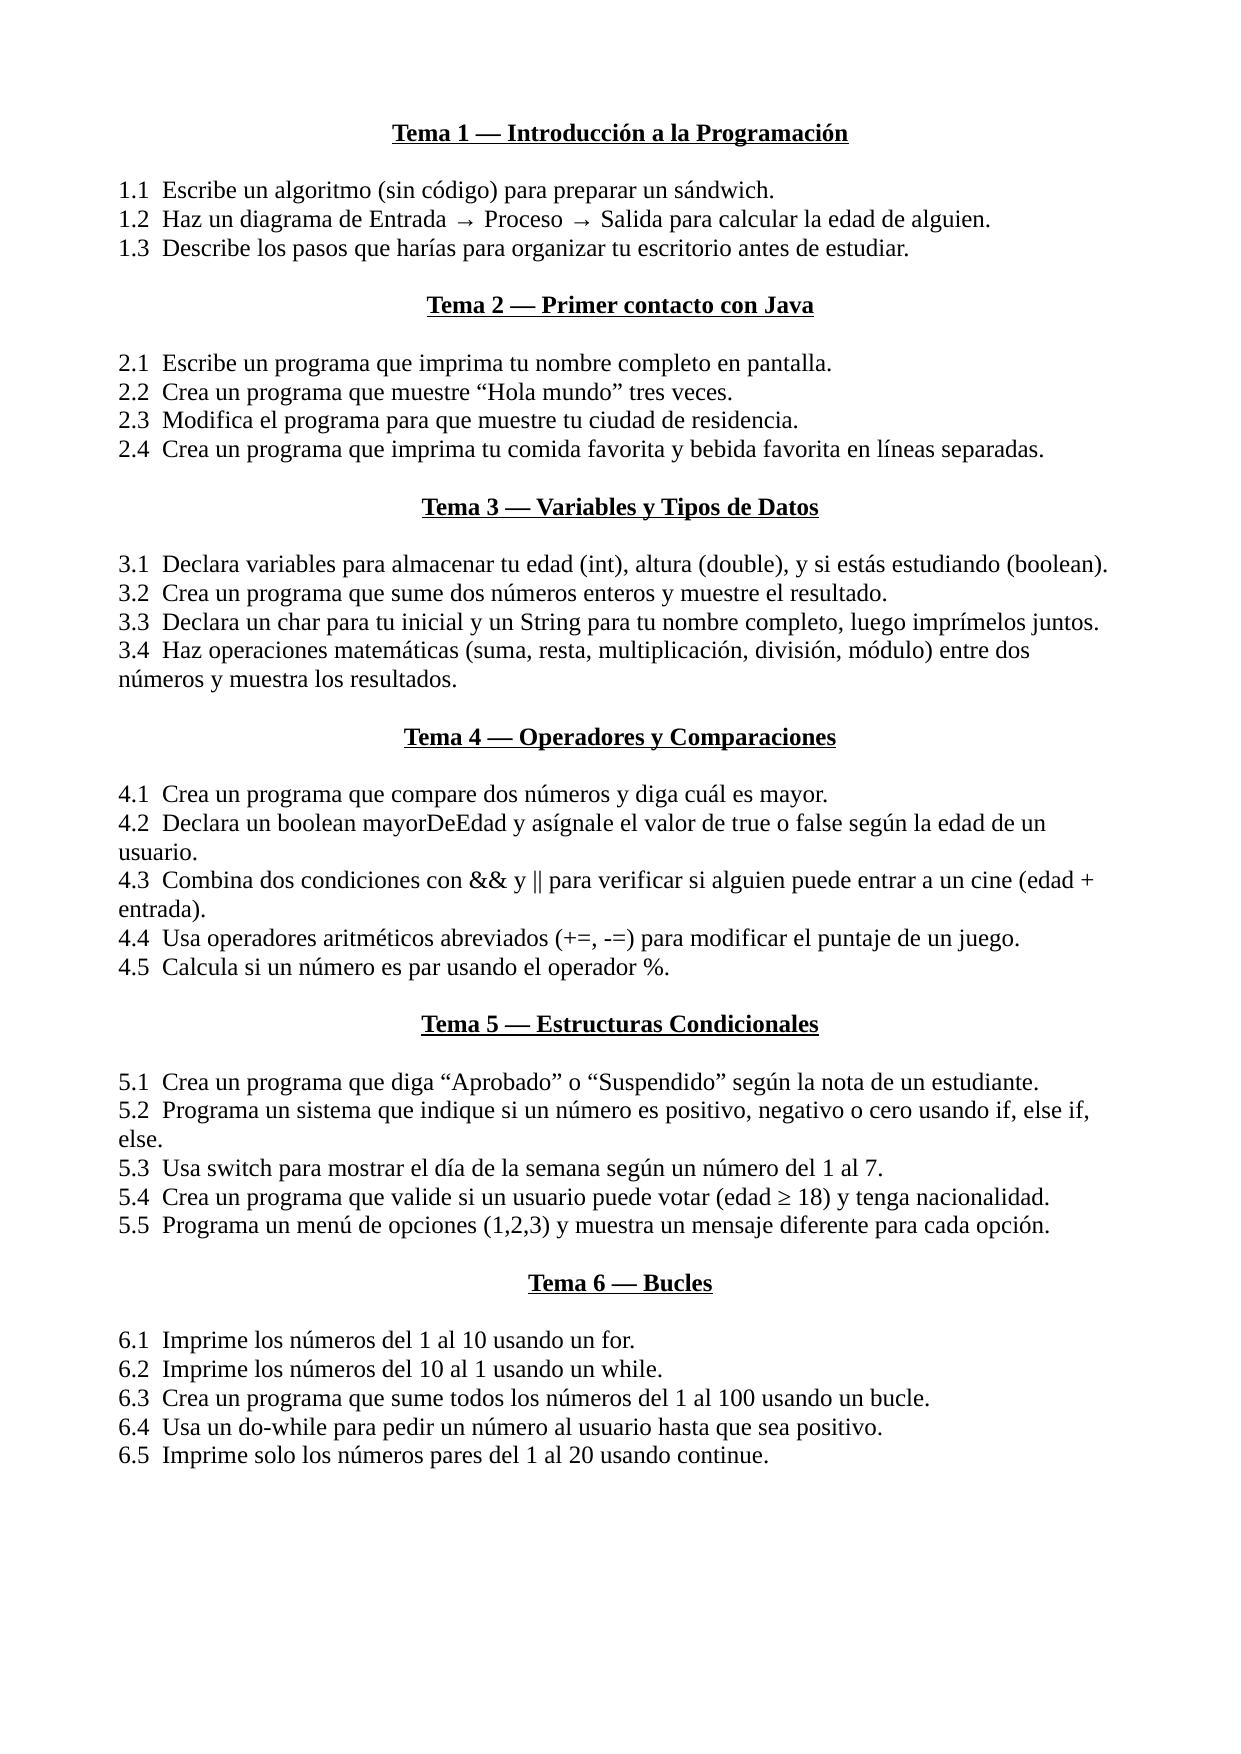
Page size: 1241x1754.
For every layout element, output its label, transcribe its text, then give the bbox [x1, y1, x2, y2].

text Tema 4 — Operadores y Comparaciones [118, 722, 1122, 751]
text 2.4 Crea un programa que imprima tu comida favorita y bebida favorita en líneas separadas. [118, 434, 1122, 463]
text 6.5 Imprime solo los números pares del 1 al 20 usando continue. [118, 1441, 1122, 1469]
text 3.1 Declara variables para almacenar tu edad (int), altura (double), y si estás estudiando (boolean). [118, 549, 1122, 578]
text 5.1 Crea un programa que diga “Aprobado” o “Suspendido” según la nota de un estudiante. [118, 1067, 1122, 1096]
text 5.2 Programa un sistema que indique si un número es positivo, negativo o cero usando if, else if, else. [118, 1096, 1122, 1153]
text 3.4 Haz operaciones matemáticas (suma, resta, multiplicación, división, módulo) entre dos números y muestra los resultados. [118, 636, 1122, 693]
text 1.2 Haz un diagrama de Entrada → Proceso → Salida para calcular la edad de alguien. [118, 204, 1122, 233]
text Tema 5 — Estructuras Condicionales [118, 1009, 1122, 1038]
text 1.3 Describe los pasos que harías para organizar tu escritorio antes de estudiar. [118, 233, 1122, 262]
text 4.4 Usa operadores aritméticos abreviados (+=, -=) para modificar el puntaje de un juego. [118, 923, 1122, 952]
text Tema 6 — Bucles [118, 1268, 1122, 1297]
text 6.1 Imprime los números del 1 al 10 usando un for. [118, 1326, 1122, 1354]
text 6.3 Crea un programa que sume todos los números del 1 al 100 usando un bucle. [118, 1383, 1122, 1412]
text 4.3 Combina dos condiciones con && y || para verificar si alguien puede entrar a un cine (edad + entrada). [118, 866, 1122, 923]
text 5.4 Crea un programa que valide si un usuario puede votar (edad ≥ 18) y tenga nacionalidad. [118, 1182, 1122, 1211]
text 5.5 Programa un menú de opciones (1,2,3) y muestra un mensaje diferente para cada opción. [118, 1211, 1122, 1239]
text Tema 3 — Variables y Tipos de Datos [118, 492, 1122, 521]
text Tema 1 — Introducción a la Programación [118, 118, 1122, 147]
text 6.2 Imprime los números del 10 al 1 usando un while. [118, 1354, 1122, 1383]
text 5.3 Usa switch para mostrar el día de la semana según un número del 1 al 7. [118, 1153, 1122, 1182]
text Tema 2 — Primer contacto con Java [118, 291, 1122, 319]
text 2.2 Crea un programa que muestre “Hola mundo” tres veces. [118, 377, 1122, 406]
text 4.2 Declara un boolean mayorDeEdad y asígnale el valor de true o false según la edad de un usuario. [118, 808, 1122, 866]
text 3.2 Crea un programa que sume dos números enteros y muestre el resultado. [118, 578, 1122, 607]
text 1.1 Escribe un algoritmo (sin código) para preparar un sándwich. [118, 176, 1122, 204]
text 4.1 Crea un programa que compare dos números y diga cuál es mayor. [118, 779, 1122, 808]
text 2.1 Escribe un programa que imprima tu nombre completo en pantalla. [118, 348, 1122, 377]
text 6.4 Usa un do-while para pedir un número al usuario hasta que sea positivo. [118, 1412, 1122, 1441]
text 4.5 Calcula si un número es par usando el operador %. [118, 952, 1122, 981]
text 2.3 Modifica el programa para que muestre tu ciudad de residencia. [118, 406, 1122, 434]
text 3.3 Declara un char para tu inicial y un String para tu nombre completo, luego imprímelos juntos. [118, 607, 1122, 636]
